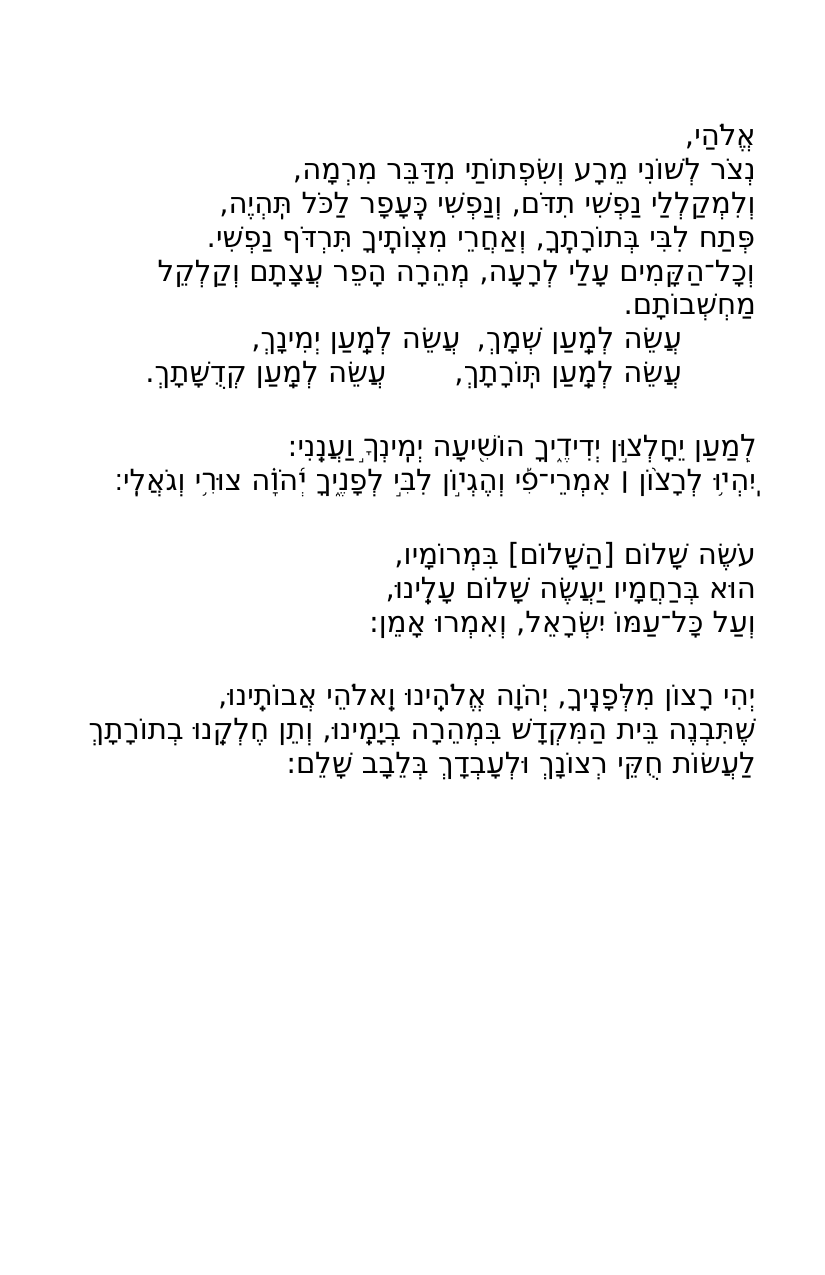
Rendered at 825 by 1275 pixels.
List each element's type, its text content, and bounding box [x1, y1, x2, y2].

text יִֽהְי֥וּ לְרָצ֨וֹן ׀ אִמְרֵי־פִ֡י וְהֶגְי֣וֹן לִבִּ֣י לְפָנֶ֑יךָ יְ֝הֹוָ֗ה צוּרִ֥י וְגֹאֲלִֽי׃ [53, 463, 756, 497]
text וְלִמְקַלְלַי נַפְשִׁי תִדֹּם, וְנַפְשִׁי כֶּֽעָפָר לַכֹּל תִּֽהְיֶה, [53, 186, 756, 220]
text לַעֲשׂוֹת חֻקֵּי רְצוֹנָךְ וּלְעָבְדָךְ בְּלֵבָב שָׁלֵם: [53, 747, 756, 781]
text יְהִי רָצוֹן מִלְּפָנֶֽיךָ, יְהֹוָה אֱלֹהֵֽינוּ וֵֽאלֹהֵי אֲבוֹתֵֽינוּ, [53, 679, 756, 713]
text עֲשֵׂה לְמַֽעַן שְׁמָךְ, עֲשֵׂה לְמַֽעַן יְמִינָךְ, [53, 322, 756, 356]
text אֱלֹהַי, [53, 118, 756, 152]
text עֹשֶׂה שָׁלוֹם [הַשָּׁלוֹם] בִּמְרוֹמָיו, [53, 537, 756, 571]
text לְ֭מַעַן יֵחָלְצ֣וּן יְדִידֶ֑יךָ הוֹשִׁ֖יעָה יְמִֽינְךָ֣ וַעֲנֵֽנִי: [53, 429, 756, 463]
text נְצֹר לְשׁוֹנִי מֵרָע וְשִׂפְתוֹתַי מִדַּבֵּר מִרְמָה, [53, 152, 756, 186]
text וְעַל כָּל־עַמּוֹ יִשְׂרָאֵל, וְאִמְרוּ אָמֵן: [53, 605, 756, 639]
text וְכָל־הַקָּמִים עָלַי לְרָעָה, מְהֵרָה הָפֵר עֲצָתָם וְקַלְקֵל מַחְשְׁבוֹתָם. [53, 254, 756, 322]
text עֲשֵׂה לְמַֽעַן תּֽוֹרָתָךְ, עֲשֵׂה לְמַֽעַן קְדֻשָּׁתָךְ. [53, 356, 756, 390]
text הוּא בְּרַחֲמָיו יַעֲשֶׂה שָׁלוֹם עָלֵֽינוּ, [53, 571, 756, 605]
text פְּתַח לִבִּי בְּתוֹרָתֶֽךָ, וְאַחֲרֵי מִצְוֹתֶֽיךָ תִּרְדֹּף נַפְשִׁי. [53, 220, 756, 254]
text שֶׁתִּבְנֶה בֵּית הַמִּקְדָשׁ בִּמְהֵרָה בְיָמֵֽינוּ, וְתֵן חֶלְקֵֽנוּ בְתוֹרָתָךְ [53, 713, 756, 747]
